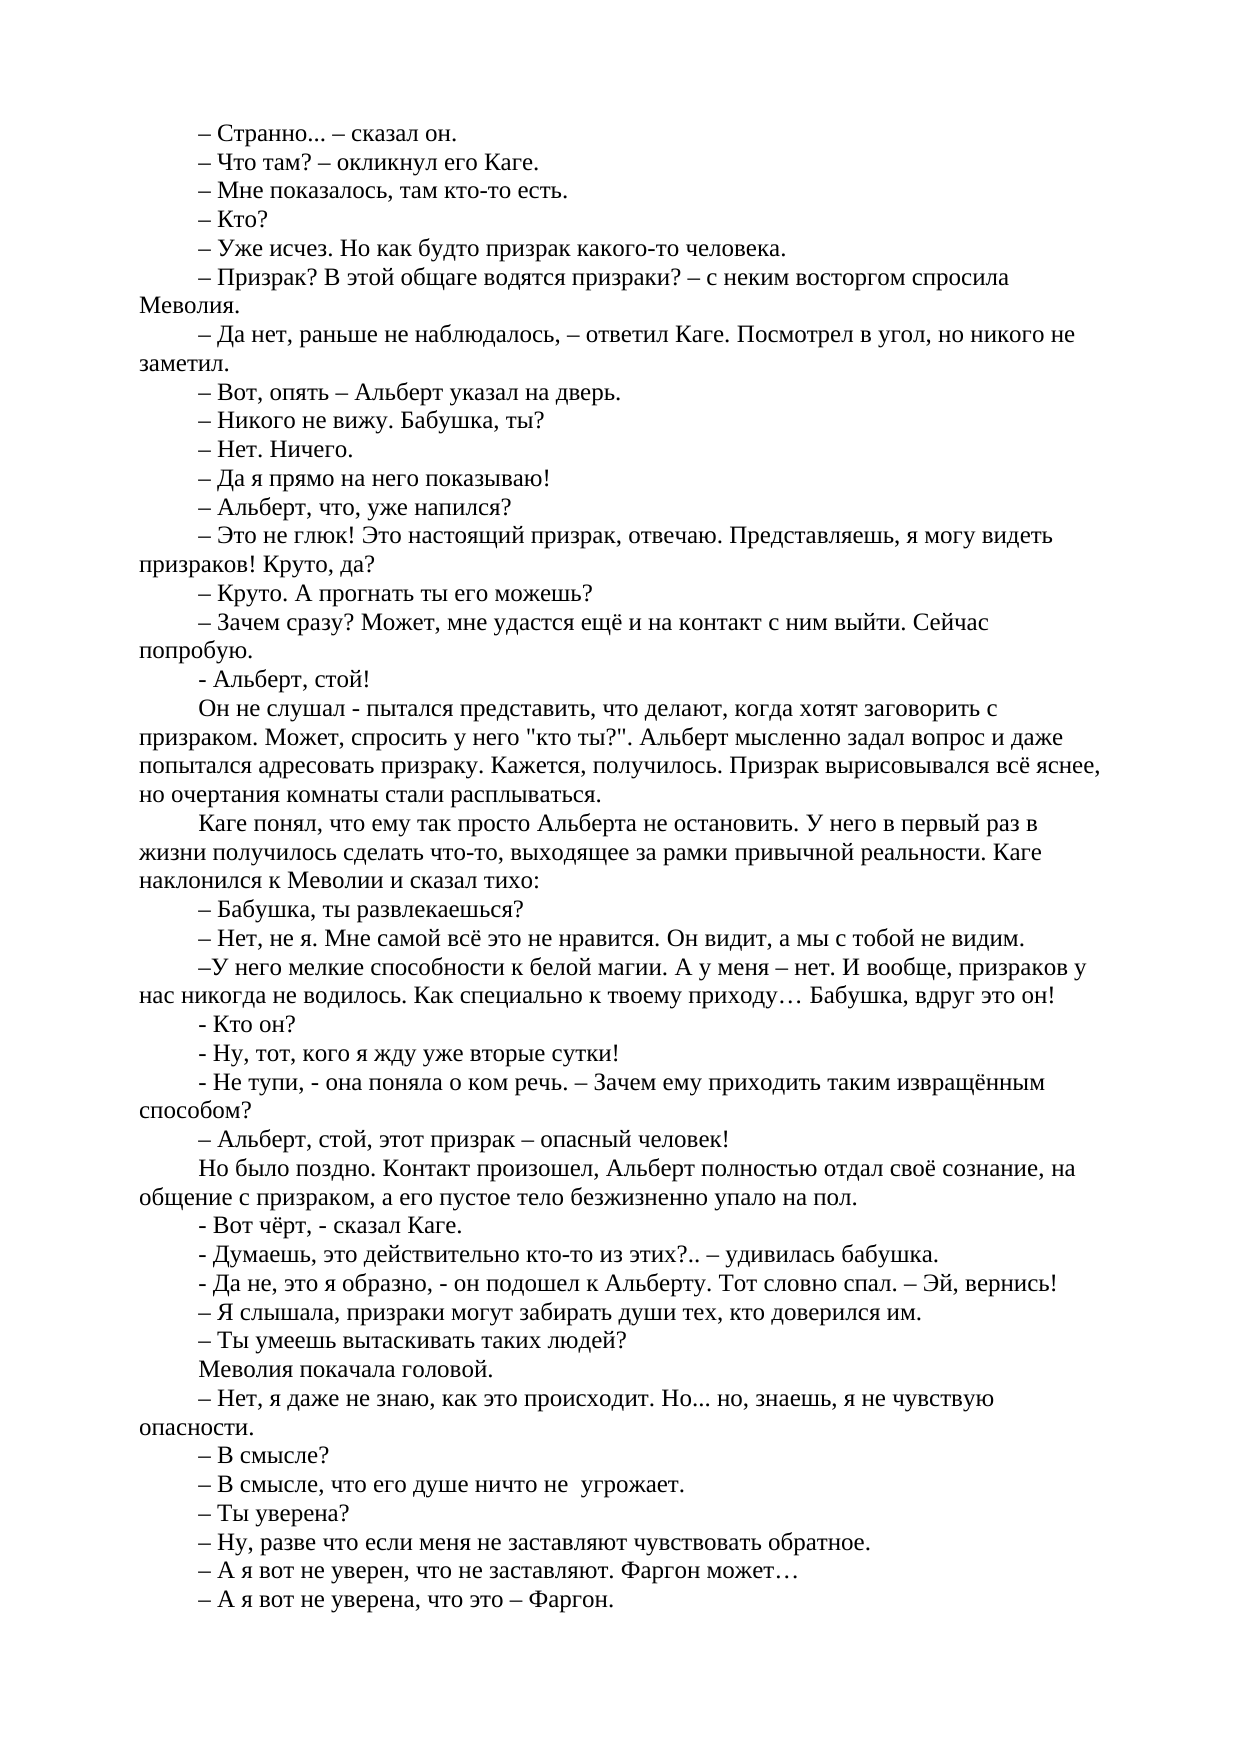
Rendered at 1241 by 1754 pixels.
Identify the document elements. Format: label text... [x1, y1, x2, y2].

text – Ты умеешь вытаскивать таких людей? [139, 1326, 1101, 1354]
text – Никого не вижу. Бабушка, ты? [139, 406, 1101, 434]
text Меволия покачала головой. [139, 1354, 1101, 1383]
text – Кто? [139, 204, 1101, 233]
text – Мне показалось, там кто-то есть. [139, 176, 1101, 204]
text - Кто он? [139, 1009, 1101, 1038]
text – Призрак? В этой общаге водятся призраки? – с неким восторгом спросила Меволия. [139, 262, 1101, 319]
text - Альберт, стой! [139, 664, 1101, 693]
text – Да нет, раньше не наблюдалось, – ответил Каге. Посмотрел в угол, но никого не заметил. [139, 319, 1101, 377]
text - Да не, это я образно, - он подошел к Альберту. Тот словно спал. – Эй, вернись! [139, 1268, 1101, 1297]
text – Круто. А прогнать ты его можешь? [139, 578, 1101, 607]
text – В смысле? [139, 1441, 1101, 1469]
text Он не слушал - пытался представить, что делают, когда хотят заговорить с призраком. Может, спросить у него "кто ты?". Альберт мысленно задал вопрос и даже попытался адресовать призраку. Кажется, получилось. Призрак вырисовывался всё яснее, но очертания комнаты стали расплываться. [139, 693, 1101, 808]
text – Ты уверена? [139, 1498, 1101, 1527]
text – Это не глюк! Это настоящий призрак, отвечаю. Представляешь, я могу видеть призраков! Круто, да? [139, 521, 1101, 578]
text – Нет. Ничего. [139, 434, 1101, 463]
text – Бабушка, ты развлекаешься? [139, 894, 1101, 923]
text - Вот чёрт, - сказал Каге. [139, 1211, 1101, 1239]
text – В смысле, что его душе ничто не угрожает. [139, 1469, 1101, 1498]
text Каге понял, что ему так просто Альберта не остановить. У него в первый раз в жизни получилось сделать что-то, выходящее за рамки привычной реальности. Каге наклонился к Меволии и сказал тихо: [139, 808, 1101, 894]
text – Я слышала, призраки могут забирать души тех, кто доверился им. [139, 1297, 1101, 1326]
text – Уже исчез. Но как будто призрак какого-то человека. [139, 233, 1101, 262]
text - Не тупи, - она поняла о ком речь. – Зачем ему приходить таким извращённым способом? [139, 1067, 1101, 1124]
text – Зачем сразу? Может, мне удастся ещё и на контакт с ним выйти. Сейчас попробую. [139, 607, 1101, 664]
text – Ну, разве что если меня не заставляют чувствовать обратное. [139, 1527, 1101, 1556]
text – Альберт, что, уже напился? [139, 492, 1101, 521]
text - Ну, тот, кого я жду уже вторые сутки! [139, 1038, 1101, 1067]
text - Думаешь, это действительно кто-то из этих?.. – удивилась бабушка. [139, 1239, 1101, 1268]
text – А я вот не уверена, что это – Фаргон. [139, 1584, 1101, 1613]
text – Что там? – окликнул его Каге. [139, 147, 1101, 176]
text – Да я прямо на него показываю! [139, 463, 1101, 492]
text – Странно... – сказал он. [139, 118, 1101, 147]
text – Вот, опять – Альберт указал на дверь. [139, 377, 1101, 406]
text – Нет, я даже не знаю, как это происходит. Но... но, знаешь, я не чувствую опасности. [139, 1383, 1101, 1441]
text –У него мелкие способности к белой магии. А у меня – нет. И вообще, призраков у нас никогда не водилось. Как специально к твоему приходу… Бабушка, вдруг это он! [139, 952, 1101, 1009]
text – А я вот не уверен, что не заставляют. Фаргон может… [139, 1556, 1101, 1584]
text – Альберт, стой, этот призрак – опасный человек! [139, 1124, 1101, 1153]
text – Нет, не я. Мне самой всё это не нравится. Он видит, а мы с тобой не видим. [139, 923, 1101, 952]
text Но было поздно. Контакт произошел, Альберт полностью отдал своё сознание, на общение с призраком, а его пустое тело безжизненно упало на пол. [139, 1153, 1101, 1211]
